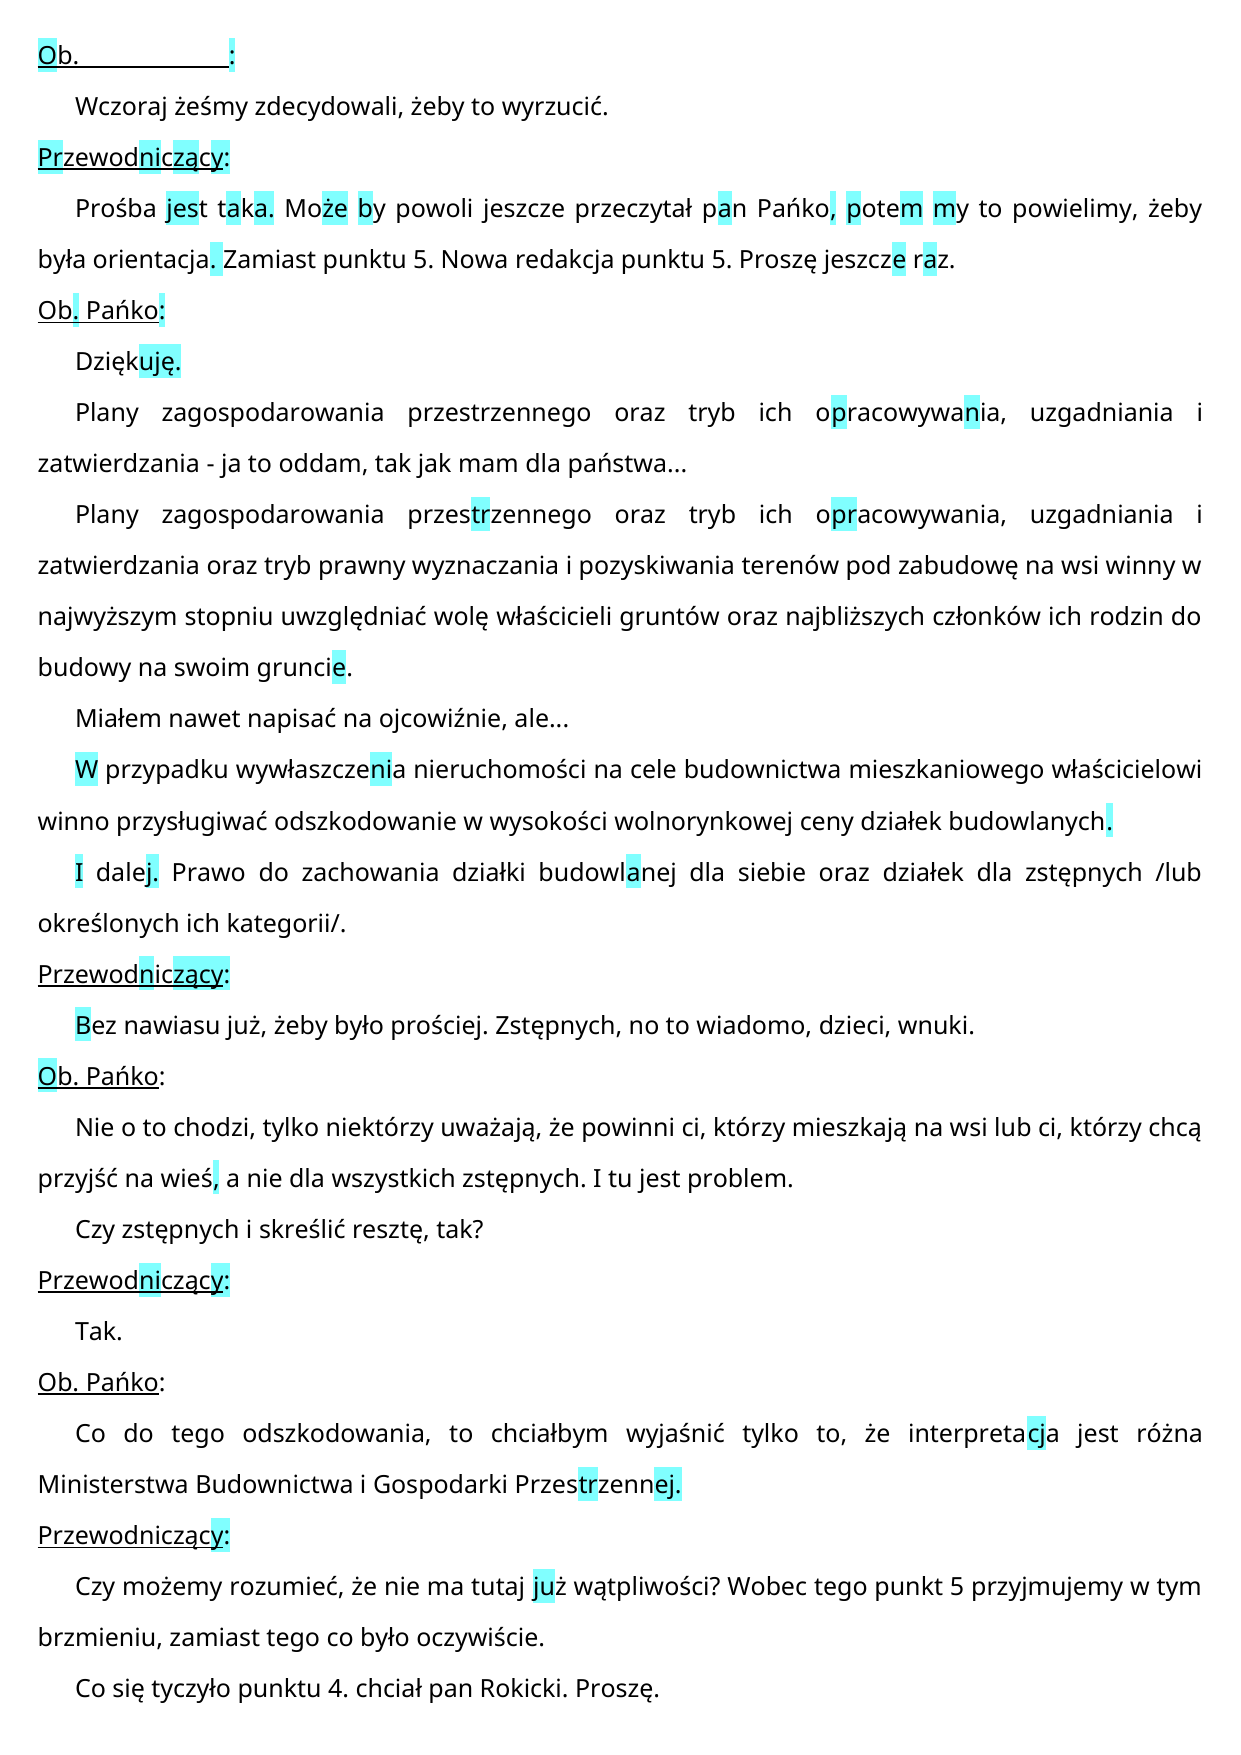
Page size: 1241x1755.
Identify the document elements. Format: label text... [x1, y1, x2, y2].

text Ob. Pańko: [37, 1364, 1203, 1399]
text Tak. [37, 1313, 1203, 1348]
text Prośba jest taka. Może by powoli jeszcze przeczytał pan Pańko, potem my to powielimy, żeby była orientacja. Zamiast punktu 5. Nowa redakcja punktu 5. Proszę jeszcze raz. [37, 191, 1203, 276]
text Ob. Pańko: [37, 293, 1203, 327]
text Plany zagospodarowania przestrzennego oraz tryb ich opracowywania, uzgadniania i zatwierdzania oraz tryb prawny wyznaczania i pozyskiwania terenów pod zabudowę na wsi winny w najwyższym stopniu uwzględniać wolę właścicieli gruntów oraz najbliższych członków ich rodzin do budowy na swoim gruncie. [37, 497, 1203, 684]
text I dalej. Prawo do zachowania działki budowlanej dla siebie oraz działek dla zstępnych /lub określonych ich kategorii/. [37, 854, 1203, 939]
text Czy możemy rozumieć, że nie ma tutaj już wątpliwości? Wobec tego punkt 5 przyjmujemy w tym brzmieniu, zamiast tego co było oczywiście. [37, 1569, 1203, 1654]
text Bez nawiasu już, żeby było prościej. Zstępnych, no to wiadomo, dzieci, wnuki. [37, 1007, 1203, 1041]
text Ob. Pańko: [37, 1058, 1203, 1092]
text W przypadku wywłaszczenia nieruchomości na cele budownictwa mieszkaniowego właścicielowi winno przysługiwać odszkodowanie w wysokości wolnorynkowej ceny działek budowlanych. [37, 752, 1203, 837]
text Ob. : [37, 37, 1203, 72]
text Co się tyczyło punktu 4. chciał pan Rokicki. Proszę. [37, 1671, 1203, 1705]
text Przewodniczący: [37, 1518, 1203, 1552]
text Miałem nawet napisać na ojcowiźnie, ale... [37, 701, 1203, 735]
text Czy zstępnych i skreślić resztę, tak? [37, 1211, 1203, 1246]
text Przewodniczący: [37, 139, 1203, 174]
text Dziękuję. [37, 344, 1203, 378]
text Wczoraj żeśmy zdecydowali, żeby to wyrzucić. [37, 88, 1203, 123]
text Przewodniczący: [37, 956, 1203, 990]
text Co do tego odszkodowania, to chciałbym wyjaśnić tylko to, że interpretacja jest różna Ministerstwa Budownictwa i Gospodarki Przestrzennej. [37, 1416, 1203, 1501]
text Plany zagospodarowania przestrzennego oraz tryb ich opracowywania, uzgadniania i zatwierdzania - ja to oddam, tak jak mam dla państwa... [37, 395, 1203, 480]
text Przewodniczący: [37, 1262, 1203, 1297]
text Nie o to chodzi, tylko niektórzy uważają, że powinni ci, którzy mieszkają na wsi lub ci, którzy chcą przyjść na wieś, a nie dla wszystkich zstępnych. I tu jest problem. [37, 1109, 1203, 1194]
